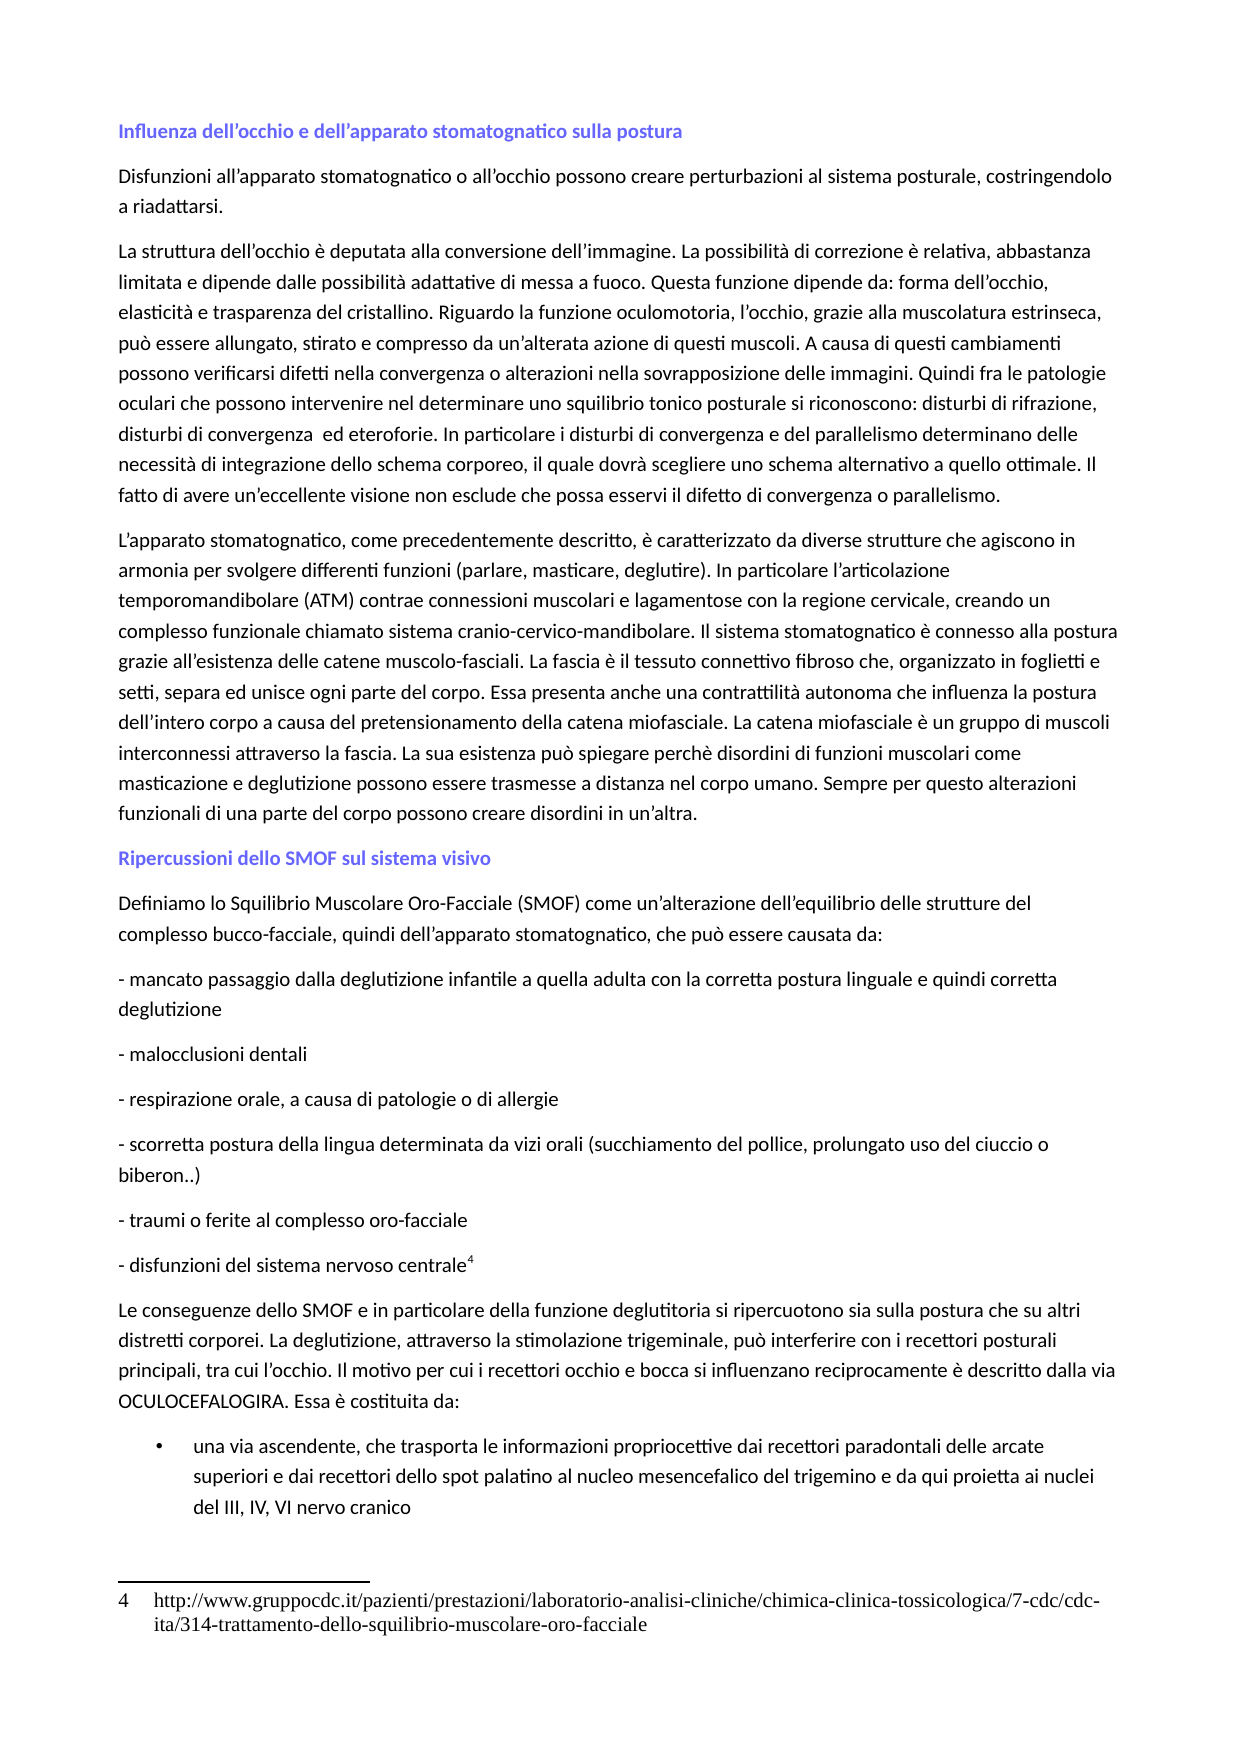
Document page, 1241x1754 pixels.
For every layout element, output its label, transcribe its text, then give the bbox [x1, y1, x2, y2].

text Le conseguenze dello SMOF e in particolare della funzione deglutitoria si ripercuotono sia sulla postura che su altri distretti corporei. La deglutizione, attraverso la stimolazione trigeminale, può interferire con i recettori posturali principali, tra cui l’occhio. Il motivo per cui i recettori occhio e bocca si influenzano reciprocamente è descritto dalla via OCULOCEFALOGIRA. Essa è costituita da: [118, 1297, 1122, 1413]
text Ripercussioni dello SMOF sul sistema visivo [118, 846, 1122, 871]
text - respirazione orale, a causa di patologie o di allergie [118, 1086, 1122, 1112]
text Disfunzioni all’apparato stomatognatico o all’occhio possono creare perturbazioni al sistema posturale, costringendolo a riadattarsi. [118, 163, 1122, 219]
list una via ascendente, che trasporta le informazioni propriocettive dai recettori paradontali delle arcate superiori e dai recettori dello spot palatino al nucleo mesencefalico del trigemino e da qui proietta ai nuclei del III, IV, VI nervo cranico [156, 1433, 1122, 1519]
text - disfunzioni del sistema nervoso centrale [118, 1252, 1122, 1277]
text Influenza dell’occhio e dell’apparato stomatognatico sulla postura [118, 118, 1122, 143]
text L’apparato stomatognatico, come precedentemente descritto, è caratterizzato da diverse strutture che agiscono in armonia per svolgere differenti funzioni (parlare, masticare, deglutire). In particolare l’articolazione temporomandibolare (ATM) contrae connessioni muscolari e lagamentose con la regione cervicale, creando un complesso funzionale chiamato sistema cranio-cervico-mandibolare. Il sistema stomatognatico è connesso alla postura grazie all’esistenza delle catene muscolo-fasciali. La fascia è il tessuto connettivo fibroso che, organizzato in foglietti e setti, separa ed unisce ogni parte del corpo. Essa presenta anche una contrattilità autonoma che influenza la postura dell’intero corpo a causa del pretensionamento della catena miofasciale. La catena miofasciale è un gruppo di muscoli interconnessi attraverso la fascia. La sua esistenza può spiegare perchè disordini di funzioni muscolari come masticazione e deglutizione possono essere trasmesse a distanza nel corpo umano. Sempre per questo alterazioni funzionali di una parte del corpo possono creare disordini in un’altra. [118, 527, 1122, 826]
text http://www.gruppocdc.it/pazienti/prestazioni/laboratorio-analisi-cliniche/chimica-clinica-tossicologica/7-cdc/cdc-ita/314-trattamento-dello-squilibrio-muscolare-oro-facciale [118, 1588, 1122, 1636]
text - scorretta postura della lingua determinata da vizi orali (succhiamento del pollice, prolungato uso del ciuccio o biberon..) [118, 1131, 1122, 1187]
text - traumi o ferite al complesso oro-facciale [118, 1207, 1122, 1232]
text - malocclusioni dentali [118, 1041, 1122, 1067]
text Definiamo lo Squilibrio Muscolare Oro-Facciale (SMOF) come un’alterazione dell’equilibrio delle strutture del complesso bucco-facciale, quindi dell’apparato stomatognatico, che può essere causata da: [118, 891, 1122, 946]
text La struttura dell’occhio è deputata alla conversione dell’immagine. La possibilità di correzione è relativa, abbastanza limitata e dipende dalle possibilità adattative di messa a fuoco. Questa funzione dipende da: forma dell’occhio, elasticità e trasparenza del cristallino. Riguardo la funzione oculomotoria, l’occhio, grazie alla muscolatura estrinseca, può essere allungato, stirato e compresso da un’alterata azione di questi muscoli. A causa di questi cambiamenti possono verificarsi difetti nella convergenza o alterazioni nella sovrapposizione delle immagini. Quindi fra le patologie oculari che possono intervenire nel determinare uno squilibrio tonico posturale si riconoscono: disturbi di rifrazione, disturbi di convergenza ed eteroforie. In particolare i disturbi di convergenza e del parallelismo determinano delle necessità di integrazione dello schema corporeo, il quale dovrà scegliere uno schema alternativo a quello ottimale. Il fatto di avere un’eccellente visione non esclude che possa esservi il difetto di convergenza o parallelismo. [118, 238, 1122, 507]
text - mancato passaggio dalla deglutizione infantile a quella adulta con la corretta postura linguale e quindi corretta deglutizione [118, 966, 1122, 1022]
